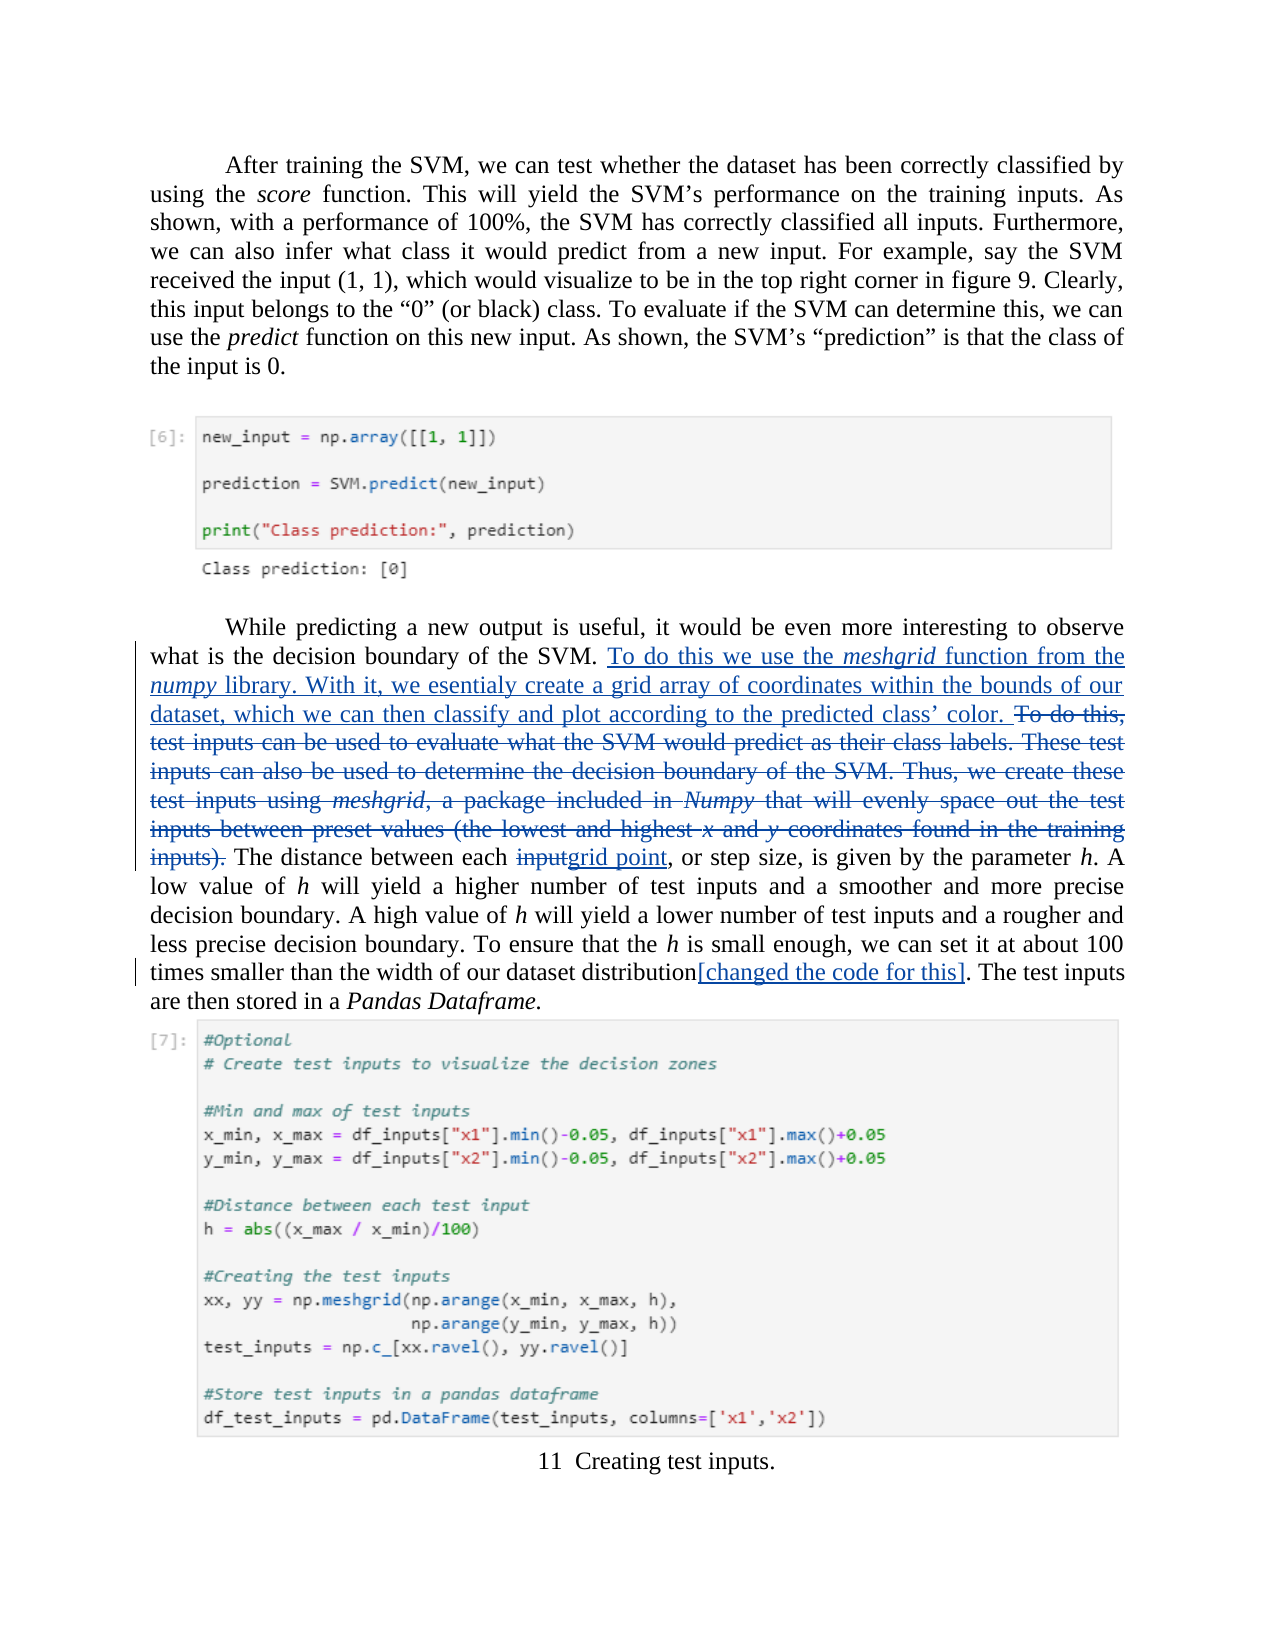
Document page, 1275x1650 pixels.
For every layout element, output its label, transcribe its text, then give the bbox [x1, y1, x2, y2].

text After training the SVM, we can test whether the dataset has been correctly classified by using the score function. This will yield the SVM’s performance on the training inputs. As shown, with a performance of 100%, the SVM has correctly classified all inputs. Furthermore, we can also infer what class it would predict from a new input. For example, say the SVM received the input (1, 1), which would visualize to be in the top right corner in figure 9. Clearly, this input belongs to the “0” (or black) class. To evaluate if the SVM can determine this, we can use the predict function on this new input. As shown, the SVM’s “prediction” is that the class of the input is 0. [150, 150, 1125, 380]
picture [150, 408, 1125, 584]
text While predicting a new output is useful, it would be even more interesting to observe what is the decision boundary of the SVM. To do this we use the meshgrid function from the numpy library. With it, we esentialy create a grid array of coordinates within the bounds of our dataset, which we can then classify and plot according to the predicted class’ color. The distance between each grid point, or step size, is given by the parameter h. A low value of h will yield a higher number of test inputs and a smoother and more precise decision boundary. A high value of h will yield a lower number of test inputs and a rougher and less precise decision boundary. To ensure that the h is small enough, we can set it at about 100 times smaller than the width of our dataset distribution[changed the code for this]. The test inputs are then stored in a Pandas Dataframe. [150, 802, 1125, 829]
text While predicting a new output is useful, it would be even more interesting to observe what is the decision boundary of the SVM. To do this we use the meshgrid function from the numpy library. With it, we esentialy create a grid array of coordinates within the bounds of our dataset, which we can then classify and plot according to the predicted class’ color. The distance between each grid point, or step size, is given by the parameter h. A low value of h will yield a higher number of test inputs and a smoother and more precise decision boundary. A high value of h will yield a lower number of test inputs and a rougher and less precise decision boundary. To ensure that the h is small enough, we can set it at about 100 times smaller than the width of our dataset distribution[changed the code for this]. The test inputs are then stored in a Pandas Dataframe. [150, 773, 1125, 801]
text While predicting a new output is useful, it would be even more interesting to observe what is the decision boundary of the SVM. To do this we use the meshgrid function from the numpy library. With it, we esentialy create a grid array of coordinates within the bounds of our dataset, which we can then classify and plot according to the predicted class’ color. The distance between each grid point, or step size, is given by the parameter h. A low value of h will yield a higher number of test inputs and a smoother and more precise decision boundary. A high value of h will yield a lower number of test inputs and a rougher and less precise decision boundary. To ensure that the h is small enough, we can set it at about 100 times smaller than the width of our dataset distribution[changed the code for this]. The test inputs are then stored in a Pandas Dataframe. [150, 744, 1125, 772]
text While predicting a new output is useful, it would be even more interesting to observe what is the decision boundary of the SVM. To do this we use the meshgrid function from the numpy library. With it, we esentialy create a grid array of coordinates within the bounds of our dataset, which we can then classify and plot according to the predicted class’ color. The distance between each grid point, or step size, is given by the parameter h. A low value of h will yield a higher number of test inputs and a smoother and more precise decision boundary. A high value of h will yield a lower number of test inputs and a rougher and less precise decision boundary. To ensure that the h is small enough, we can set it at about 100 times smaller than the width of our dataset distribution[changed the code for this]. The test inputs are then stored in a Pandas Dataframe. [150, 830, 1125, 1015]
text While predicting a new output is useful, it would be even more interesting to observe what is the decision boundary of the SVM. To do this we use the meshgrid function from the numpy library. With it, we esentialy create a grid array of coordinates within the bounds of our dataset, which we can then classify and plot according to the predicted class’ color. The distance between each grid point, or step size, is given by the parameter h. A low value of h will yield a higher number of test inputs and a smoother and more precise decision boundary. A high value of h will yield a lower number of test inputs and a rougher and less precise decision boundary. To ensure that the h is small enough, we can set it at about 100 times smaller than the width of our dataset distribution[changed the code for this]. The test inputs are then stored in a Pandas Dataframe. [150, 612, 1125, 743]
list Creating test inputs. [187, 1447, 1125, 1475]
picture [150, 1015, 1125, 1447]
